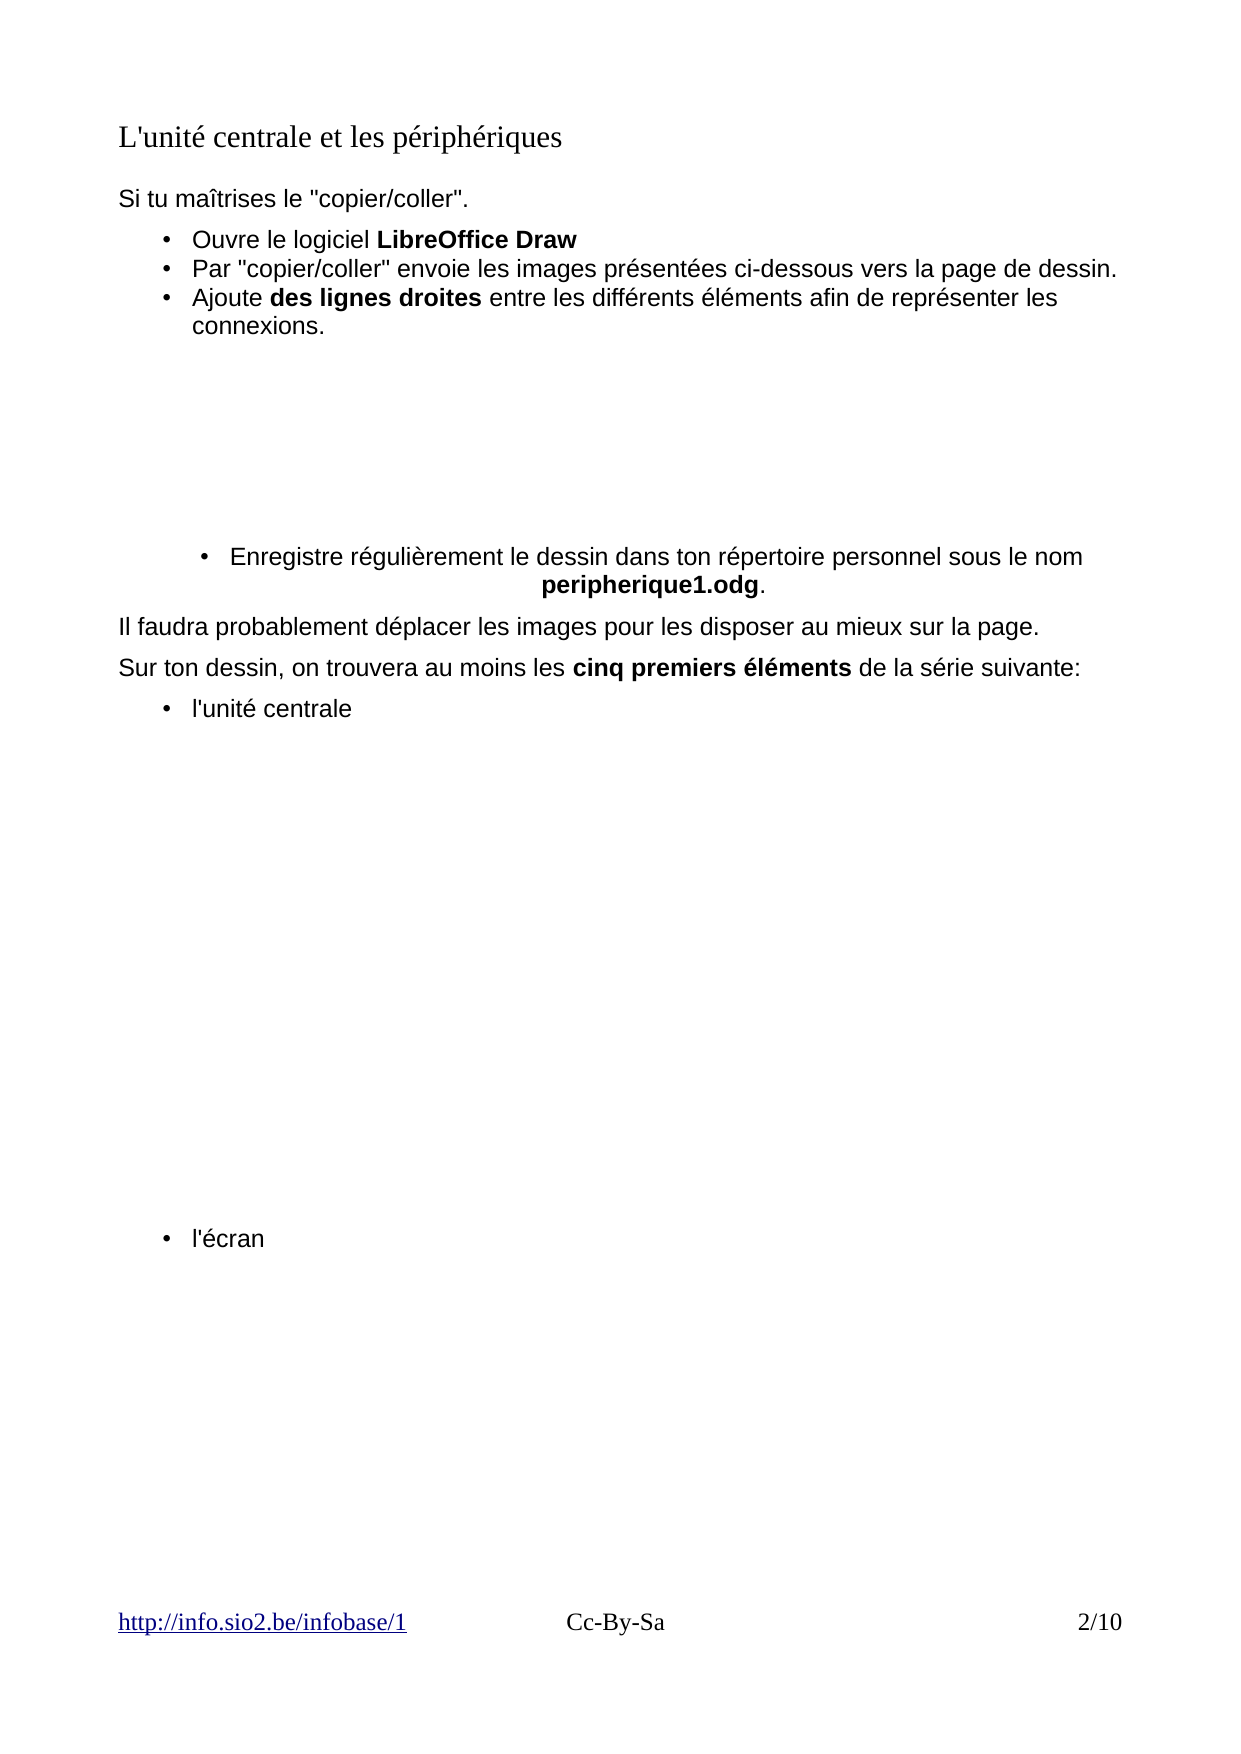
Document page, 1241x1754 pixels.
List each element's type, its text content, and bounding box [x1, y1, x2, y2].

text Il faudra probablement déplacer les images pour les disposer au mieux sur la page. [118, 612, 1122, 641]
list l'unité centrale [162, 694, 1122, 1224]
list Ajoute des lignes droites entre les différents éléments afin de représenter les connexions. [162, 282, 1122, 340]
list Par "copier/coller" envoie les images présentées ci-dessous vers la page de dessin. [162, 254, 1122, 282]
list Ouvre le logiciel LibreOffice Draw [162, 225, 1122, 254]
list Enregistre régulièrement le dessin dans ton répertoire personnel sous le nom peripherique1.odg. [162, 542, 1122, 599]
text Sur ton dessin, on trouvera au moins les cinq premiers éléments de la série suivante: [118, 653, 1122, 682]
text Si tu maîtrises le "copier/coller". [118, 183, 1122, 212]
list l'écran [162, 1224, 1122, 1569]
